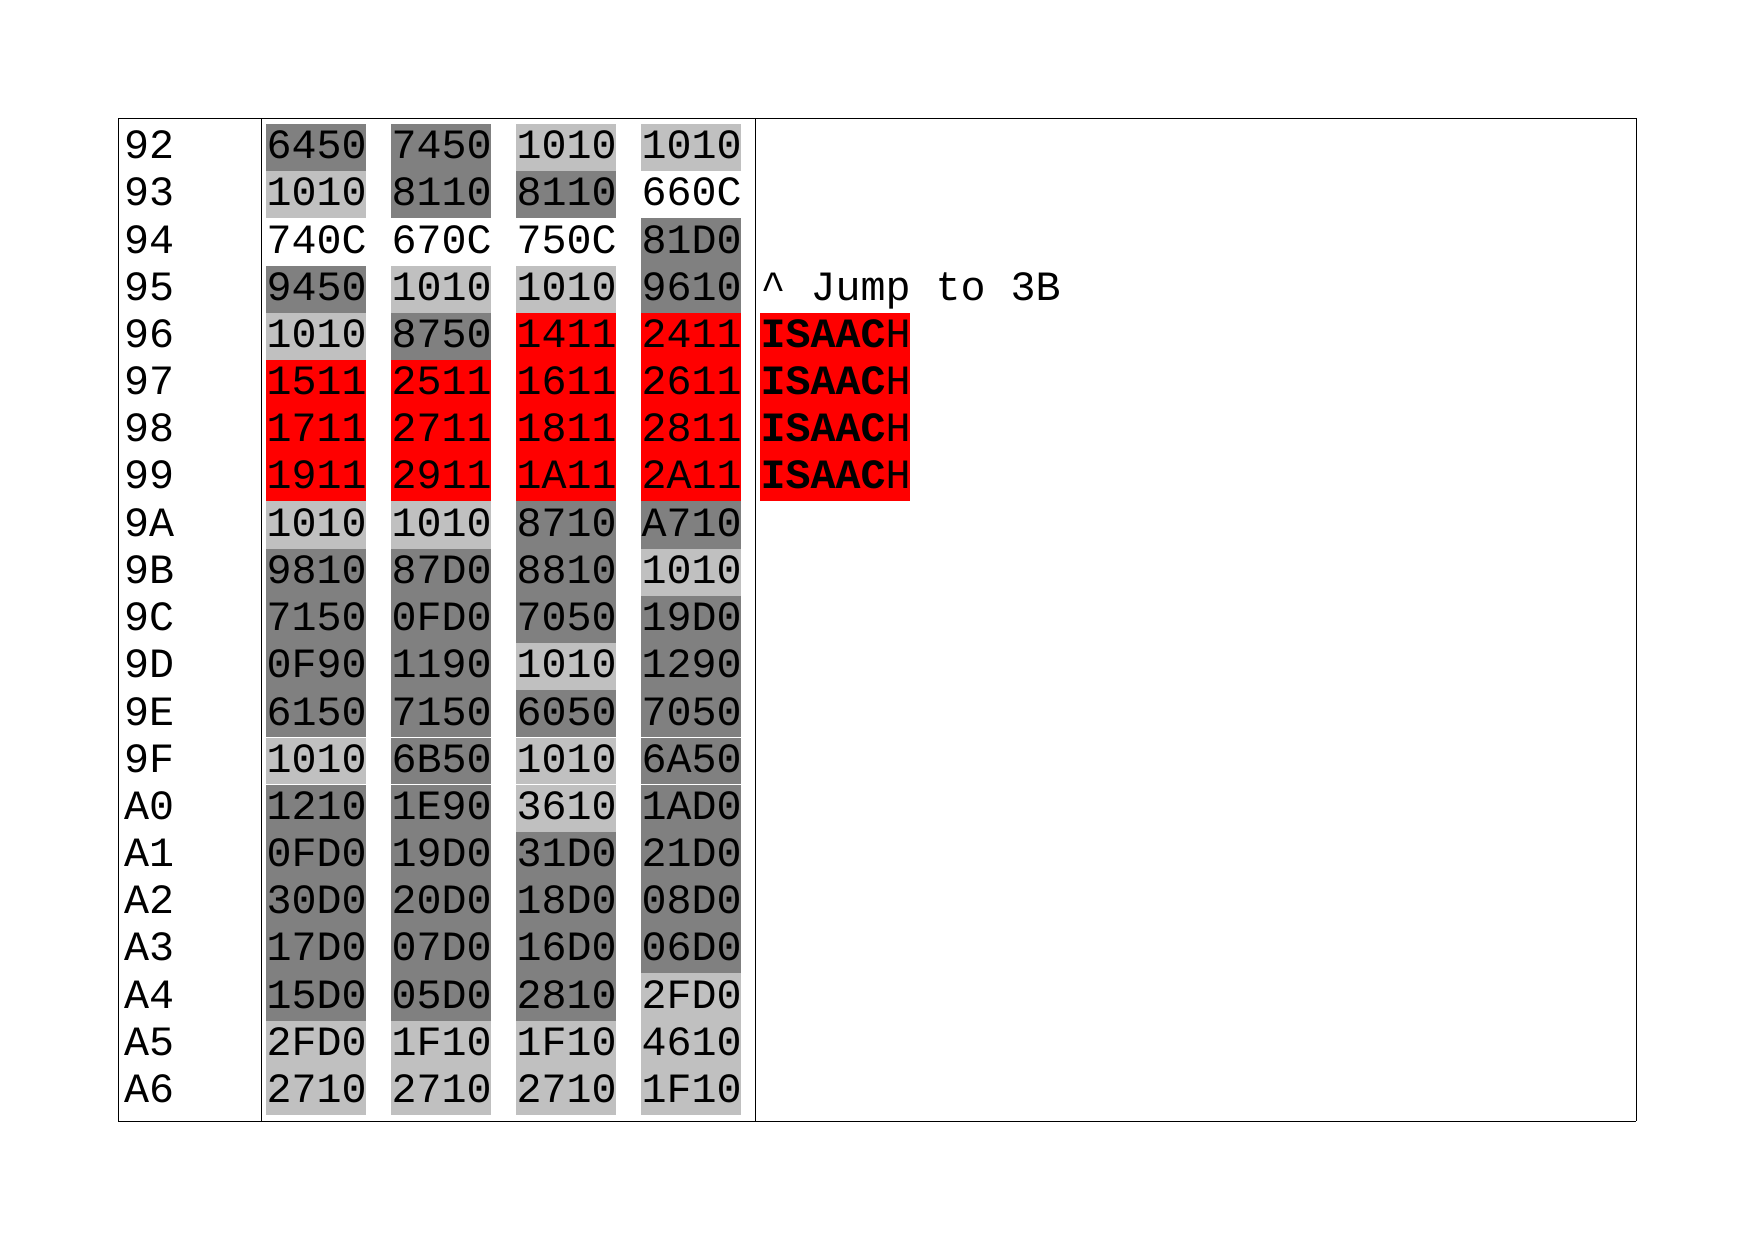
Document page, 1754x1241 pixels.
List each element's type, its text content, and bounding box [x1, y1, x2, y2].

table_header ^ Jump to 3B ISAACH ISAACH ISAACH ISAACH [756, 119, 1636, 1121]
table_header 92 93 94 95 96 97 98 99 9A 9B 9C 9D 9E 9F A0 A1 A2 A3 A4 A5 A6 [119, 119, 261, 1121]
table_header 6450 7450 1010 1010 1010 8110 8110 660C 740C 670C 750C 81D0 9450 1010 1010 9610 1010 8750 1411 2411 1511 2511 1611 2611 1711 2711 1811 2811 1911 2911 1A11 2A11 1010 1010 8710 A710 9810 87D0 8810 1010 7150 0FD0 7050 19D0 0F90 1190 1010 1290 6150 7150 6050 7050 1010 6B50 1010 6A50 1210 1E90 3610 1AD0 0FD0 19D0 31D0 21D0 30D0 20D0 18D0 08D0 17D0 07D0 16D0 06D0 15D0 05D0 2810 2FD0 2FD0 1F10 1F10 4610 2710 2710 2710 1F10 [262, 119, 755, 1121]
